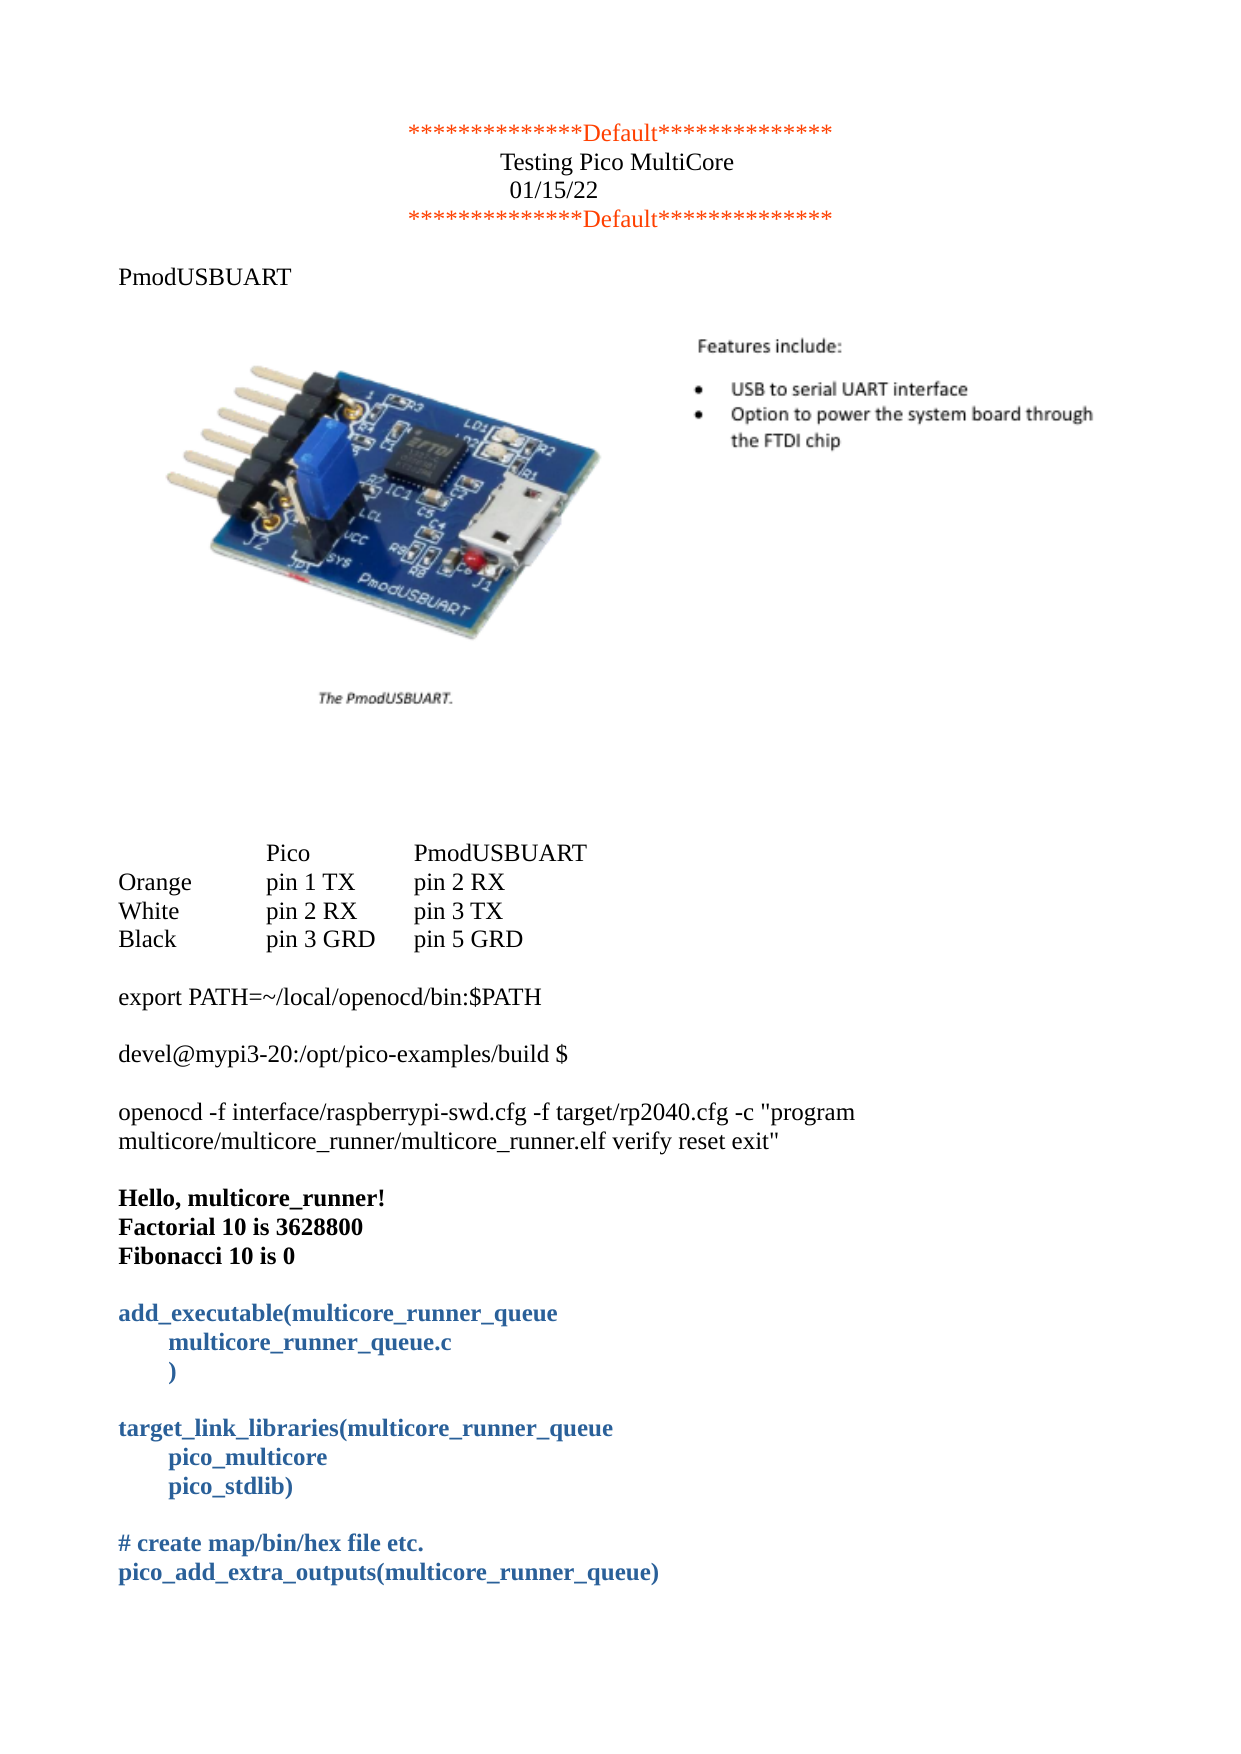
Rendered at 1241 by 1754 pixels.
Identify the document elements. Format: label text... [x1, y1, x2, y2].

text openocd -f interface/raspberrypi-swd.cfg -f target/rp2040.cfg -c "program multicore/multicore_runner/multicore_runner.elf verify reset exit" [118, 1097, 1122, 1154]
text # create map/bin/hex file etc. [118, 1528, 1122, 1557]
text PmodUSBUART [118, 262, 1122, 290]
text pico_add_extra_outputs(multicore_runner_queue) [118, 1557, 1122, 1586]
text White pin 2 RX pin 3 TX [118, 896, 1122, 924]
text ) [118, 1356, 1122, 1384]
text multicore_runner_queue.c [118, 1327, 1122, 1356]
picture [118, 290, 1123, 752]
text Factorial 10 is 3628800 [118, 1212, 1122, 1241]
text target_link_libraries(multicore_runner_queue [118, 1413, 1122, 1442]
text devel@mypi3-20:/opt/pico-examples/build $ [118, 1039, 1122, 1068]
text add_executable(multicore_runner_queue [118, 1298, 1122, 1327]
text Fibonacci 10 is 0 [118, 1241, 1122, 1269]
text export PATH=~/local/openocd/bin:$PATH [118, 982, 1122, 1011]
text 01/15/22 [118, 176, 1122, 204]
text Pico PmodUSBUART [118, 838, 1122, 867]
text pico_stdlib) [118, 1471, 1122, 1499]
text Black pin 3 GRD pin 5 GRD [118, 924, 1122, 953]
text Orange pin 1 TX pin 2 RX [118, 867, 1122, 896]
text pico_multicore [118, 1442, 1122, 1471]
text **************Default************** [118, 204, 1122, 233]
text Hello, multicore_runner! [118, 1183, 1122, 1212]
text **************Default************** [118, 118, 1122, 147]
text Testing Pico MultiCore [118, 147, 1122, 176]
